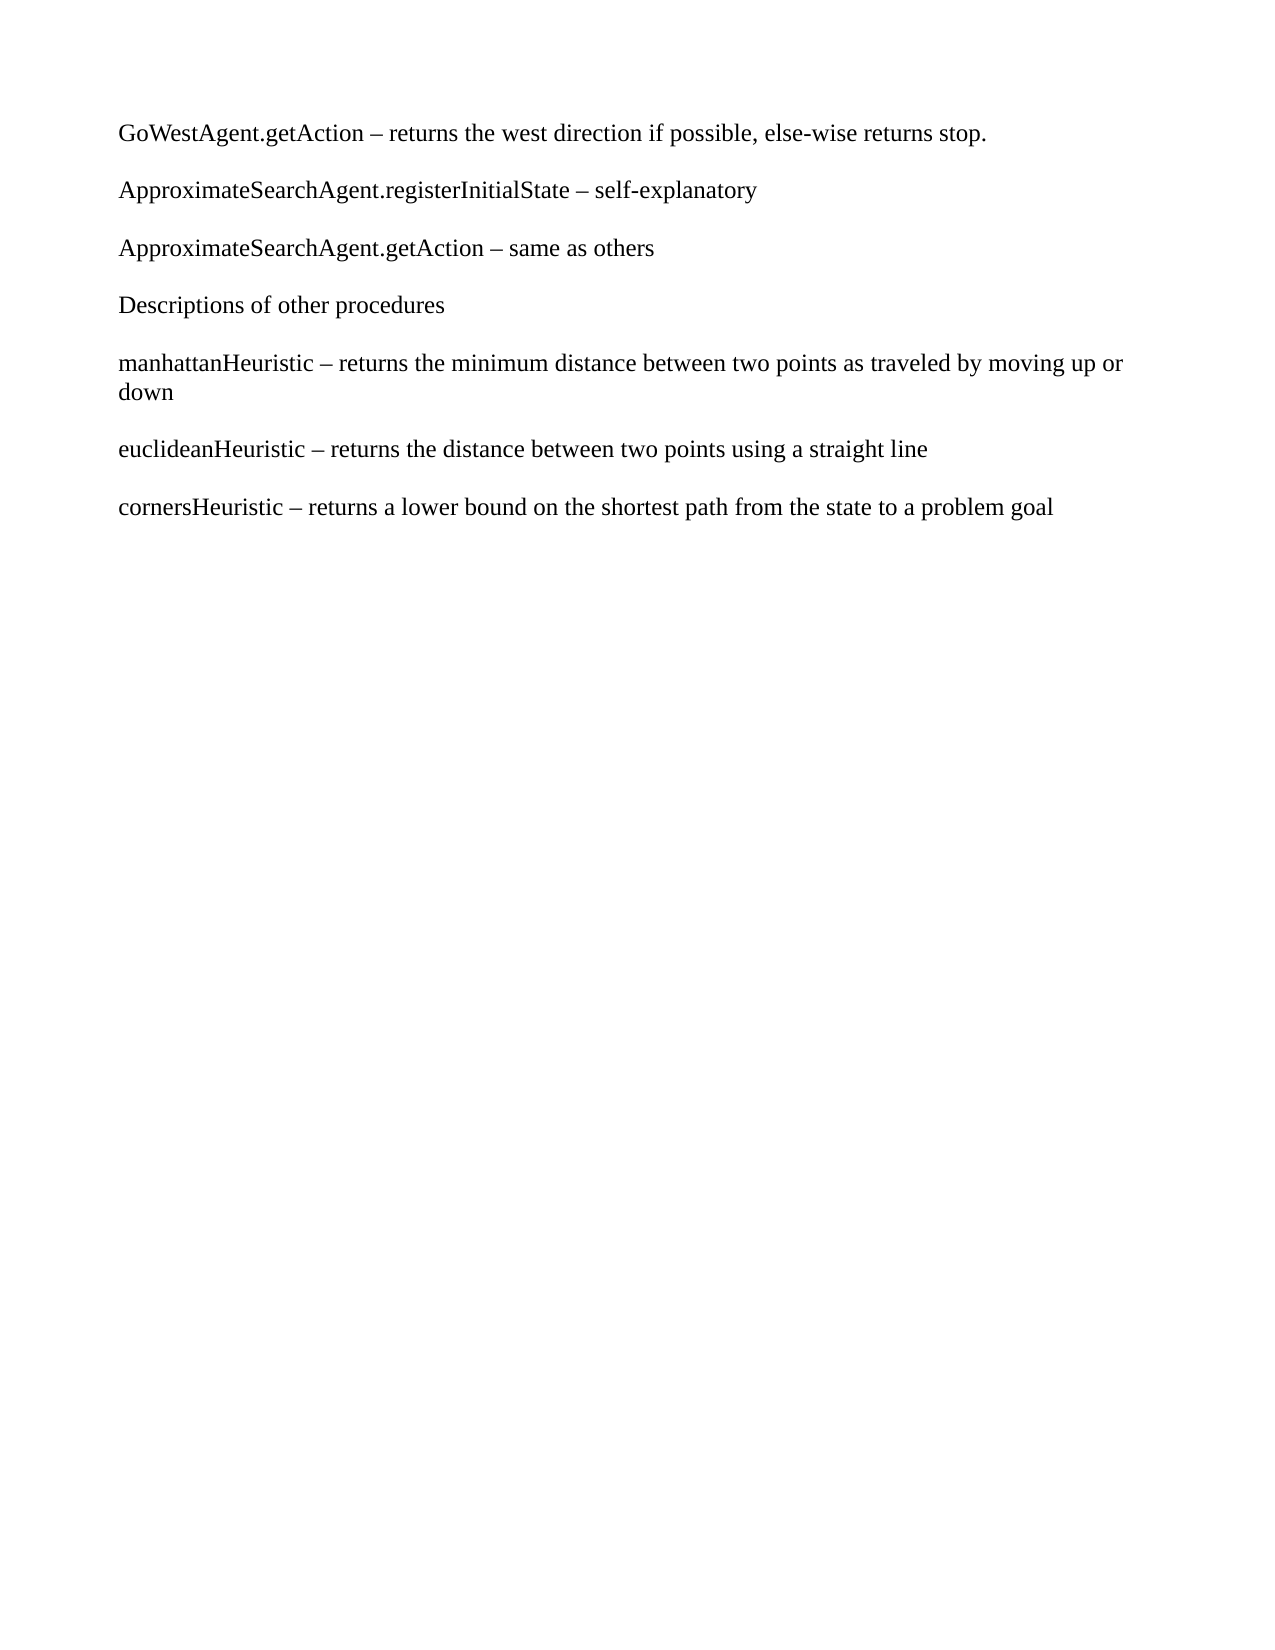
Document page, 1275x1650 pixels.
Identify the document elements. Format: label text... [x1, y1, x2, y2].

text cornersHeuristic – returns a lower bound on the shortest path from the state to a problem goal [118, 492, 1157, 521]
text Descriptions of other procedures [118, 291, 1157, 319]
text euclideanHeuristic – returns the distance between two points using a straight line [118, 434, 1157, 463]
text manhattanHeuristic – returns the minimum distance between two points as traveled by moving up or down [118, 348, 1157, 406]
text ApproximateSearchAgent.registerInitialState – self-explanatory [118, 176, 1157, 204]
text ApproximateSearchAgent.getAction – same as others [118, 233, 1157, 262]
text GoWestAgent.getAction – returns the west direction if possible, else-wise returns stop. [118, 118, 1157, 147]
